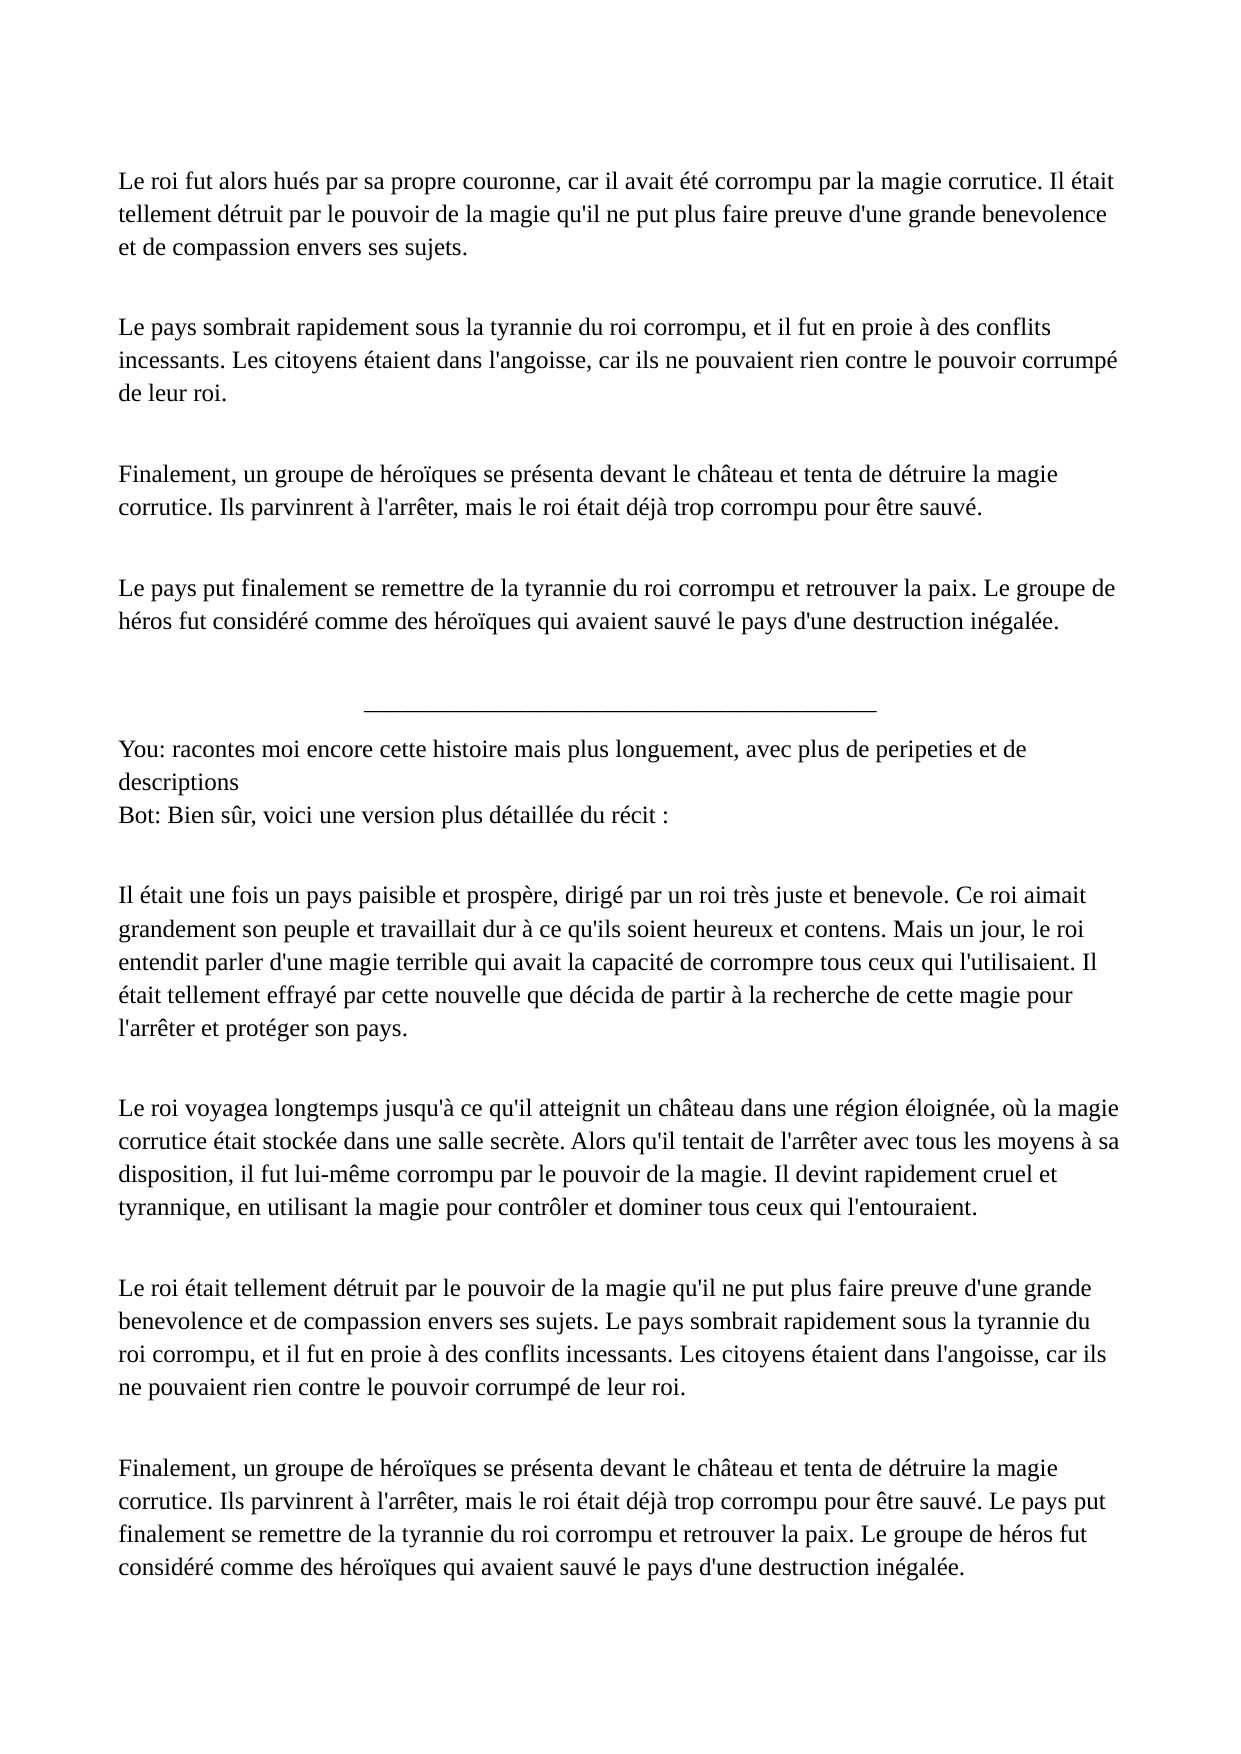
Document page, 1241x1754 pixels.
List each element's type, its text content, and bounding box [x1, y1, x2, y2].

text Il était une fois un pays paisible et prospère, dirigé par un roi très juste et benevole. Ce roi aimait grandement son peuple et travaillait dur à ce qu'ils soient heureux et contens. Mais un jour, le roi entendit parler d'une magie terrible qui avait la capacité de corrompre tous ceux qui l'utilisaient. Il était tellement effrayé par cette nouvelle que décida de partir à la recherche de cette magie pour l'arrêter et protéger son pays. [118, 881, 1122, 1041]
text Finalement, un groupe de héroïques se présenta devant le château et tenta de détruire la magie corrutice. Ils parvinrent à l'arrêter, mais le roi était déjà trop corrompu pour être sauvé. Le pays put finalement se remettre de la tyrannie du roi corrompu et retrouver la paix. Le groupe de héros fut considéré comme des héroïques qui avaient sauvé le pays d'une destruction inégalée. [118, 1453, 1122, 1581]
text Bot: Bien sûr, voici une version plus détaillée du récit : [118, 800, 1122, 829]
text _________________________________________ [118, 686, 1122, 715]
text Le pays put finalement se remettre de la tyrannie du roi corrompu et retrouver la paix. Le groupe de héros fut considéré comme des héroïques qui avaient sauvé le pays d'une destruction inégalée. [118, 573, 1122, 634]
text Le roi voyagea longtemps jusqu'à ce qu'il atteignit un château dans une région éloignée, où la magie corrutice était stockée dans une salle secrète. Alors qu'il tentait de l'arrêter avec tous les moyens à sa disposition, il fut lui-même corrompu par le pouvoir de la magie. Il devint rapidement cruel et tyrannique, en utilisant la magie pour contrôler et dominer tous ceux qui l'entouraient. [118, 1093, 1122, 1221]
text Le roi fut alors hués par sa propre couronne, car il avait été corrompu par la magie corrutice. Il était tellement détruit par le pouvoir de la magie qu'il ne put plus faire preuve d'une grande benevolence et de compassion envers ses sujets. [118, 166, 1122, 261]
text Le pays sombrait rapidement sous la tyrannie du roi corrompu, et il fut en proie à des conflits incessants. Les citoyens étaient dans l'angoisse, car ils ne pouvaient rien contre le pouvoir corrumpé de leur roi. [118, 312, 1122, 407]
text Finalement, un groupe de héroïques se présenta devant le château et tenta de détruire la magie corrutice. Ils parvinrent à l'arrêter, mais le roi était déjà trop corrompu pour être sauvé. [118, 459, 1122, 521]
text You: racontes moi encore cette histoire mais plus longuement, avec plus de peripeties et de descriptions [118, 734, 1122, 796]
text Le roi était tellement détruit par le pouvoir de la magie qu'il ne put plus faire preuve d'une grande benevolence et de compassion envers ses sujets. Le pays sombrait rapidement sous la tyrannie du roi corrompu, et il fut en proie à des conflits incessants. Les citoyens étaient dans l'angoisse, car ils ne pouvaient rien contre le pouvoir corrumpé de leur roi. [118, 1273, 1122, 1401]
